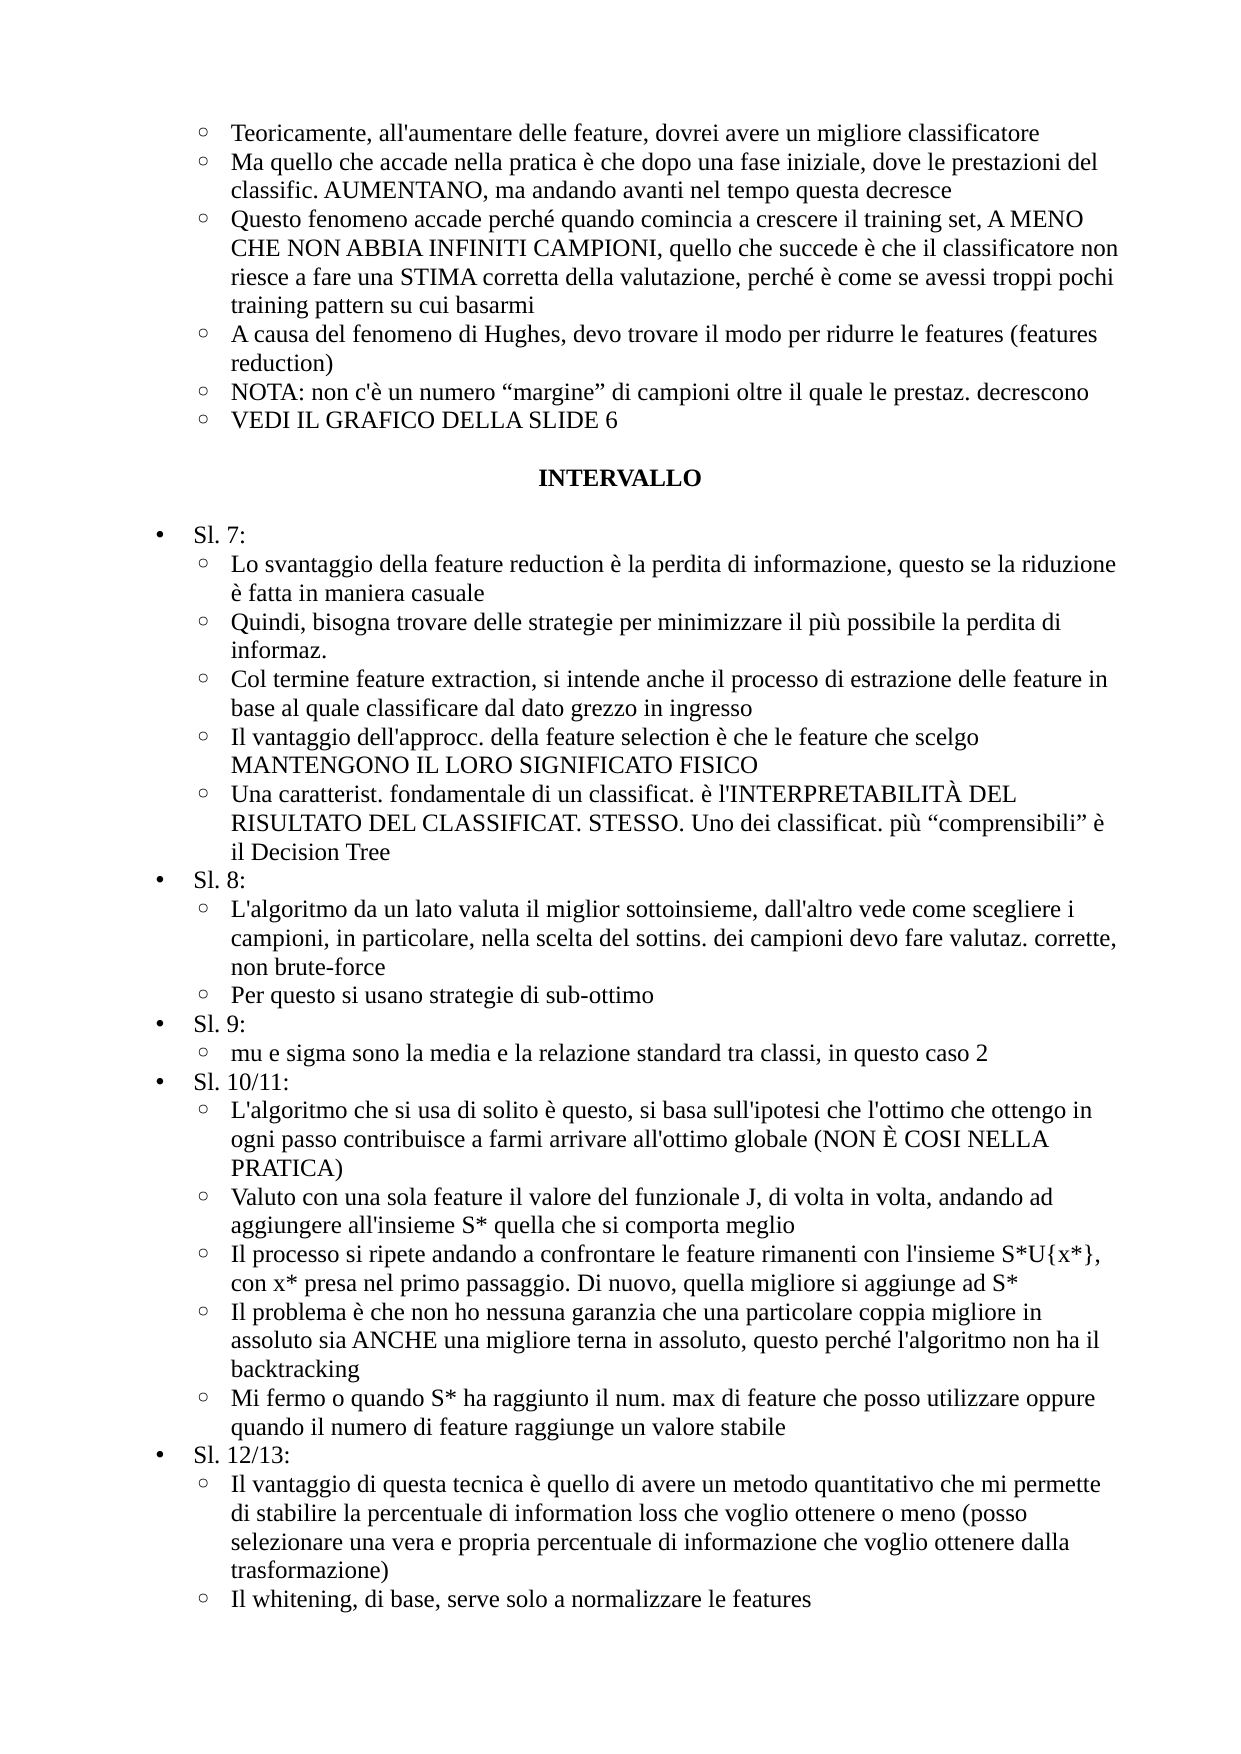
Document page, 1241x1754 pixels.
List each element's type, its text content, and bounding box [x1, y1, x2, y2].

list Il problema è che non ho nessuna garanzia che una particolare coppia migliore in assoluto sia ANCHE una migliore terna in assoluto, questo perché l'algoritmo non ha il backtracking [193, 1297, 1122, 1383]
list Sl. 12/13: [156, 1441, 1122, 1469]
list Una caratterist. fondamentale di un classificat. è l'INTERPRETABILITÀ DEL RISULTATO DEL CLASSIFICAT. STESSO. Uno dei classificat. più “comprensibili” è il Decision Tree [193, 779, 1122, 866]
list Il whitening, di base, serve solo a normalizzare le features [193, 1584, 1122, 1613]
list mu e sigma sono la media e la relazione standard tra classi, in questo caso 2 [193, 1038, 1122, 1067]
list Sl. 9: [156, 1009, 1122, 1038]
list Valuto con una sola feature il valore del funzionale J, di volta in volta, andando ad aggiungere all'insieme S* quella che si comporta meglio [193, 1182, 1122, 1239]
list Teoricamente, all'aumentare delle feature, dovrei avere un migliore classificatore [193, 118, 1122, 147]
list Il processo si ripete andando a confrontare le feature rimanenti con l'insieme S*U{x*}, con x* presa nel primo passaggio. Di nuovo, quella migliore si aggiunge ad S* [193, 1239, 1122, 1297]
list Sl. 10/11: [156, 1067, 1122, 1096]
list VEDI IL GRAFICO DELLA SLIDE 6 [193, 406, 1122, 434]
list A causa del fenomeno di Hughes, devo trovare il modo per ridurre le features (features reduction) [193, 319, 1122, 377]
list NOTA: non c'è un numero “margine” di campioni oltre il quale le prestaz. decrescono [193, 377, 1122, 406]
list Ma quello che accade nella pratica è che dopo una fase iniziale, dove le prestazioni del classific. AUMENTANO, ma andando avanti nel tempo questa decresce [193, 147, 1122, 204]
list Sl. 8: [156, 866, 1122, 894]
list L'algoritmo da un lato valuta il miglior sottoinsieme, dall'altro vede come scegliere i campioni, in particolare, nella scelta del sottins. dei campioni devo fare valutaz. corrette, non brute-force [193, 894, 1122, 981]
list L'algoritmo che si usa di solito è questo, si basa sull'ipotesi che l'ottimo che ottengo in ogni passo contribuisce a farmi arrivare all'ottimo globale (NON È COSI NELLA PRATICA) [193, 1096, 1122, 1182]
list Per questo si usano strategie di sub-ottimo [193, 981, 1122, 1009]
list Il vantaggio di questa tecnica è quello di avere un metodo quantitativo che mi permette di stabilire la percentuale di information loss che voglio ottenere o meno (posso selezionare una vera e propria percentuale di informazione che voglio ottenere dalla trasformazione) [193, 1469, 1122, 1584]
list Quindi, bisogna trovare delle strategie per minimizzare il più possibile la perdita di informaz. [193, 607, 1122, 664]
list Questo fenomeno accade perché quando comincia a crescere il training set, A MENO CHE NON ABBIA INFINITI CAMPIONI, quello che succede è che il classificatore non riesce a fare una STIMA corretta della valutazione, perché è come se avessi troppi pochi training pattern su cui basarmi [193, 204, 1122, 319]
list Mi fermo o quando S* ha raggiunto il num. max di feature che posso utilizzare oppure quando il numero di feature raggiunge un valore stabile [193, 1383, 1122, 1441]
list Il vantaggio dell'approcc. della feature selection è che le feature che scelgo MANTENGONO IL LORO SIGNIFICATO FISICO [193, 722, 1122, 779]
text INTERVALLO [118, 463, 1122, 492]
list Col termine feature extraction, si intende anche il processo di estrazione delle feature in base al quale classificare dal dato grezzo in ingresso [193, 664, 1122, 722]
list Lo svantaggio della feature reduction è la perdita di informazione, questo se la riduzione è fatta in maniera casuale [193, 549, 1122, 607]
list Sl. 7: [156, 521, 1122, 549]
